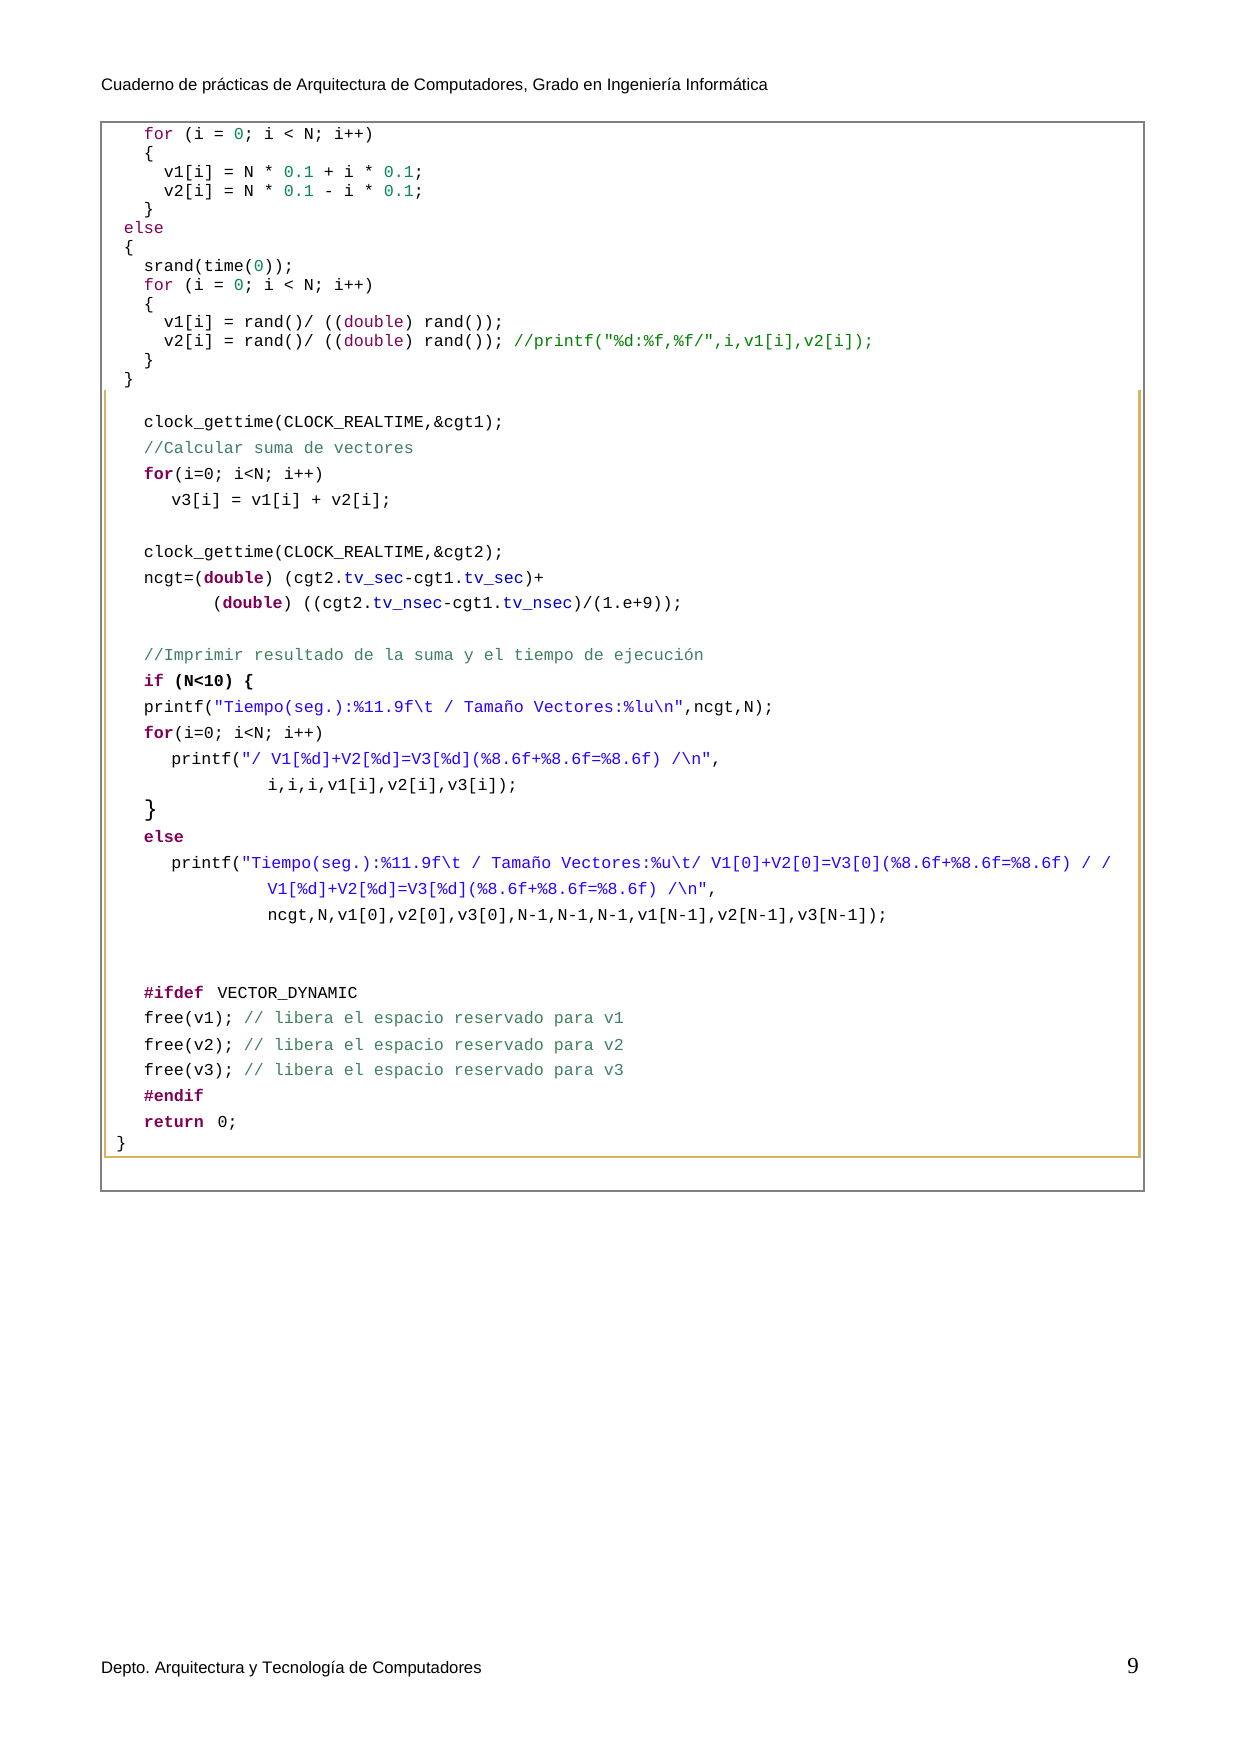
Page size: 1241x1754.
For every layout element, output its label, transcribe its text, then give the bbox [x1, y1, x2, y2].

table_cell for (i = 0; i < N; i++) { v1[i] = N * 0.1 + i * 0.1; v2[i] = N * 0.1 - i * 0.1; } else { srand(time(0)); for (i = 0; i < N; i++) { v1[i] = rand()/ ((double) rand()); v2[i] = rand()/ ((double) rand()); //printf("%d:%f,%f/",i,v1[i],v2[i]); } } clock_gettime(CLOCK_REALTIME,&cgt1); //Calcular suma de vectores for(i=0; i<N; i++) v3[i] = v1[i] + v2[i]; clock_gettime(CLOCK_REALTIME,&cgt2); ncgt=(double) (cgt2.tv_sec-cgt1.tv_sec)+ (double) ((cgt2.tv_nsec-cgt1.tv_nsec)/(1.e+9)); //Imprimir resultado de la suma y el tiempo de ejecución if (N<10) { printf("Tiempo(seg.):%11.9f\t / Tamaño Vectores:%lu\n",ncgt,N); for(i=0; i<N; i++) printf("/ V1[%d]+V2[%d]=V3[%d](%8.6f+%8.6f=%8.6f) /\n", i,i,i,v1[i],v2[i],v3[i]); } else printf("Tiempo(seg.):%11.9f\t / Tamaño Vectores:%u\t/ V1[0]+V2[0]=V3[0](%8.6f+%8.6f=%8.6f) / / V1[%d]+V2[%d]=V3[%d](%8.6f+%8.6f=%8.6f) /\n", ncgt,N,v1[0],v2[0],v3[0],N-1,N-1,N-1,v1[N-1],v2[N-1],v3[N-1]); #ifdef VECTOR_DYNAMIC free(v1); // libera el espacio reservado para v1 free(v2); // libera el espacio reservado para v2 free(v3); // libera el espacio reservado para v3 #endif return 0; } [102, 123, 1143, 1190]
